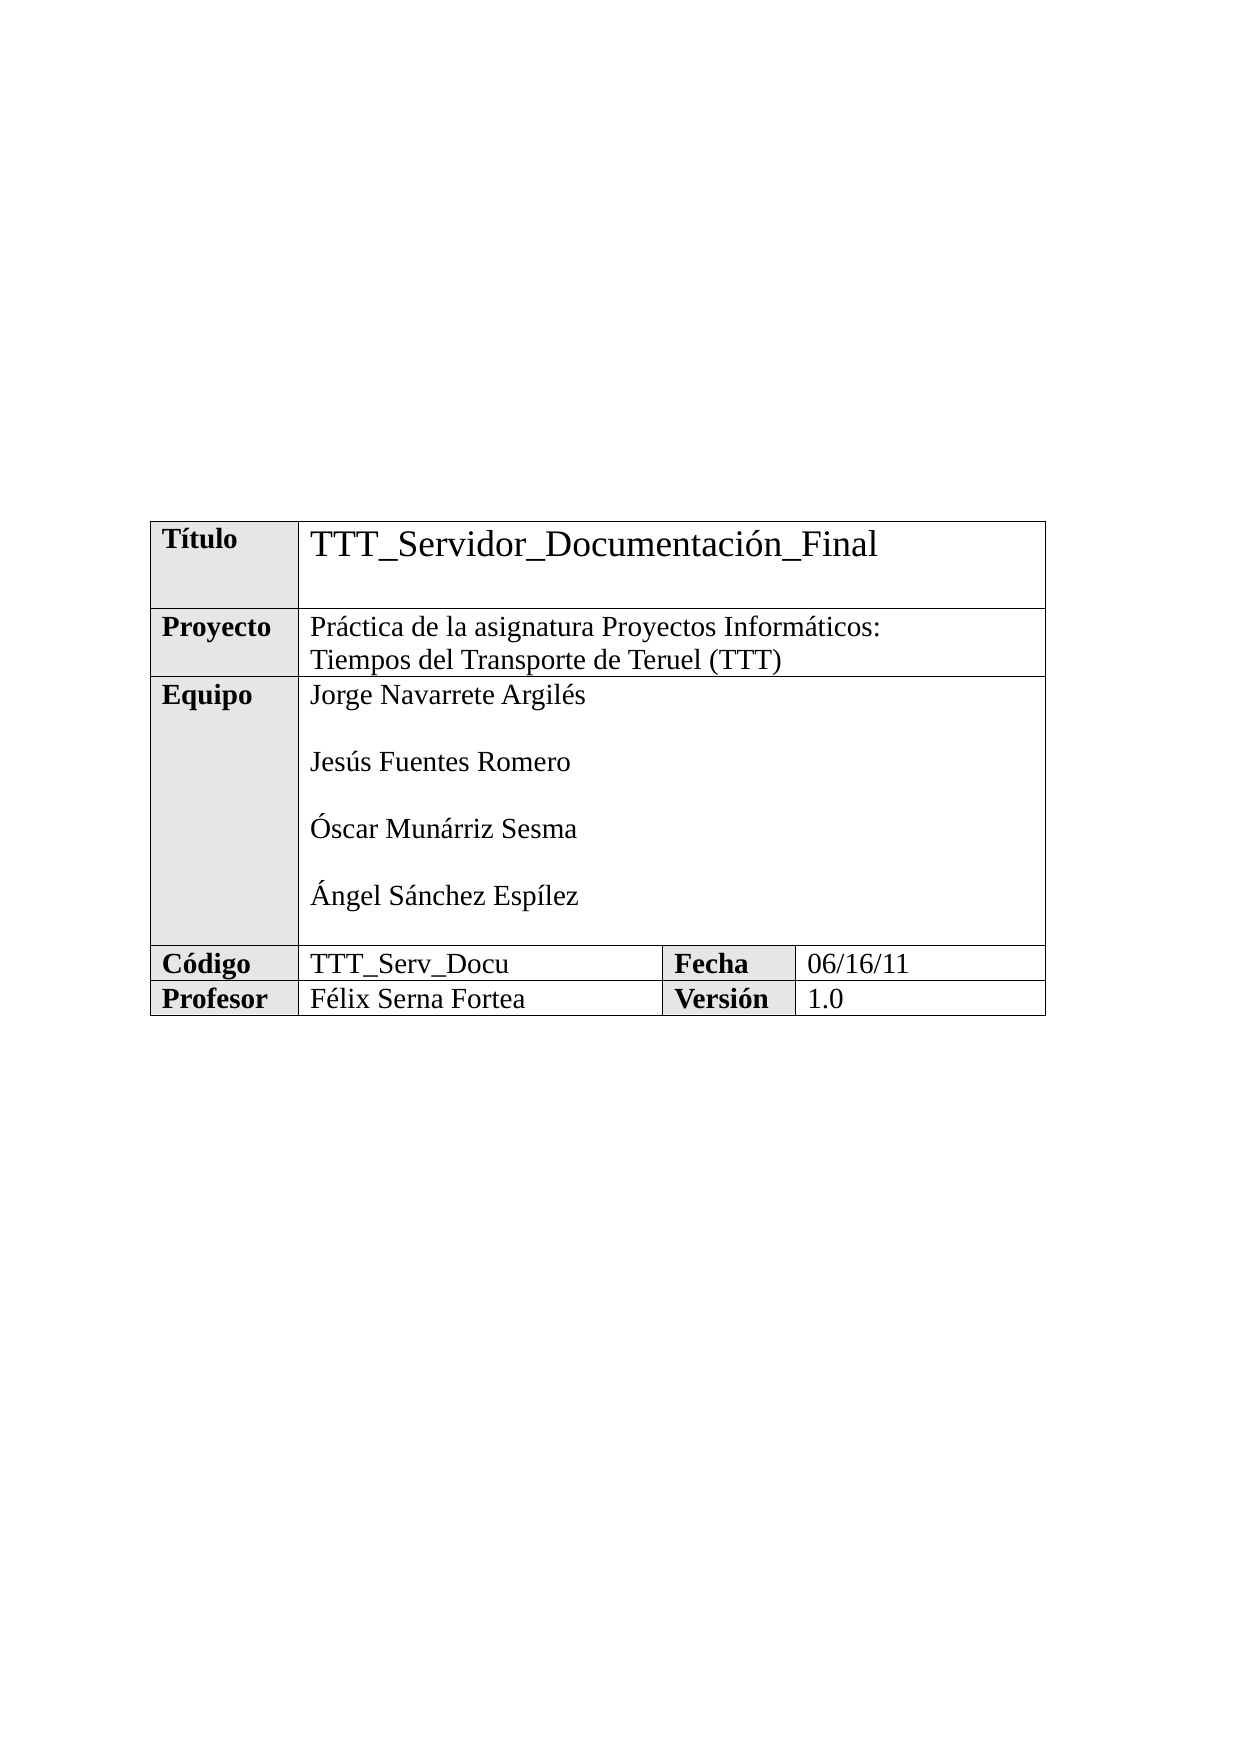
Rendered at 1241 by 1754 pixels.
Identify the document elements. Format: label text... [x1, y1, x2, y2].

table_cell Proyecto [151, 609, 298, 676]
table_cell Fecha [663, 946, 795, 980]
table_cell TTT_Serv_Docu [299, 946, 662, 980]
table_header TTT_Servidor_Documentación_Final [299, 522, 1045, 608]
table_cell Equipo [151, 677, 298, 945]
table_cell Profesor [151, 981, 298, 1014]
table_cell 16/06/11 [796, 946, 1045, 980]
table_cell 1.0 [796, 981, 1045, 1014]
table_cell Jorge Navarrete Argilés Jesús Fuentes Romero Óscar Munárriz Sesma Ángel Sánchez Espílez [299, 677, 1045, 945]
table_cell Félix Serna Fortea [299, 981, 662, 1014]
table_cell Código [151, 946, 298, 980]
table_cell Práctica de la asignatura Proyectos Informáticos: Tiempos del Transporte de Teruel (TTT) [299, 609, 1045, 676]
table_header Título [151, 522, 298, 608]
table_cell Versión [663, 981, 795, 1014]
